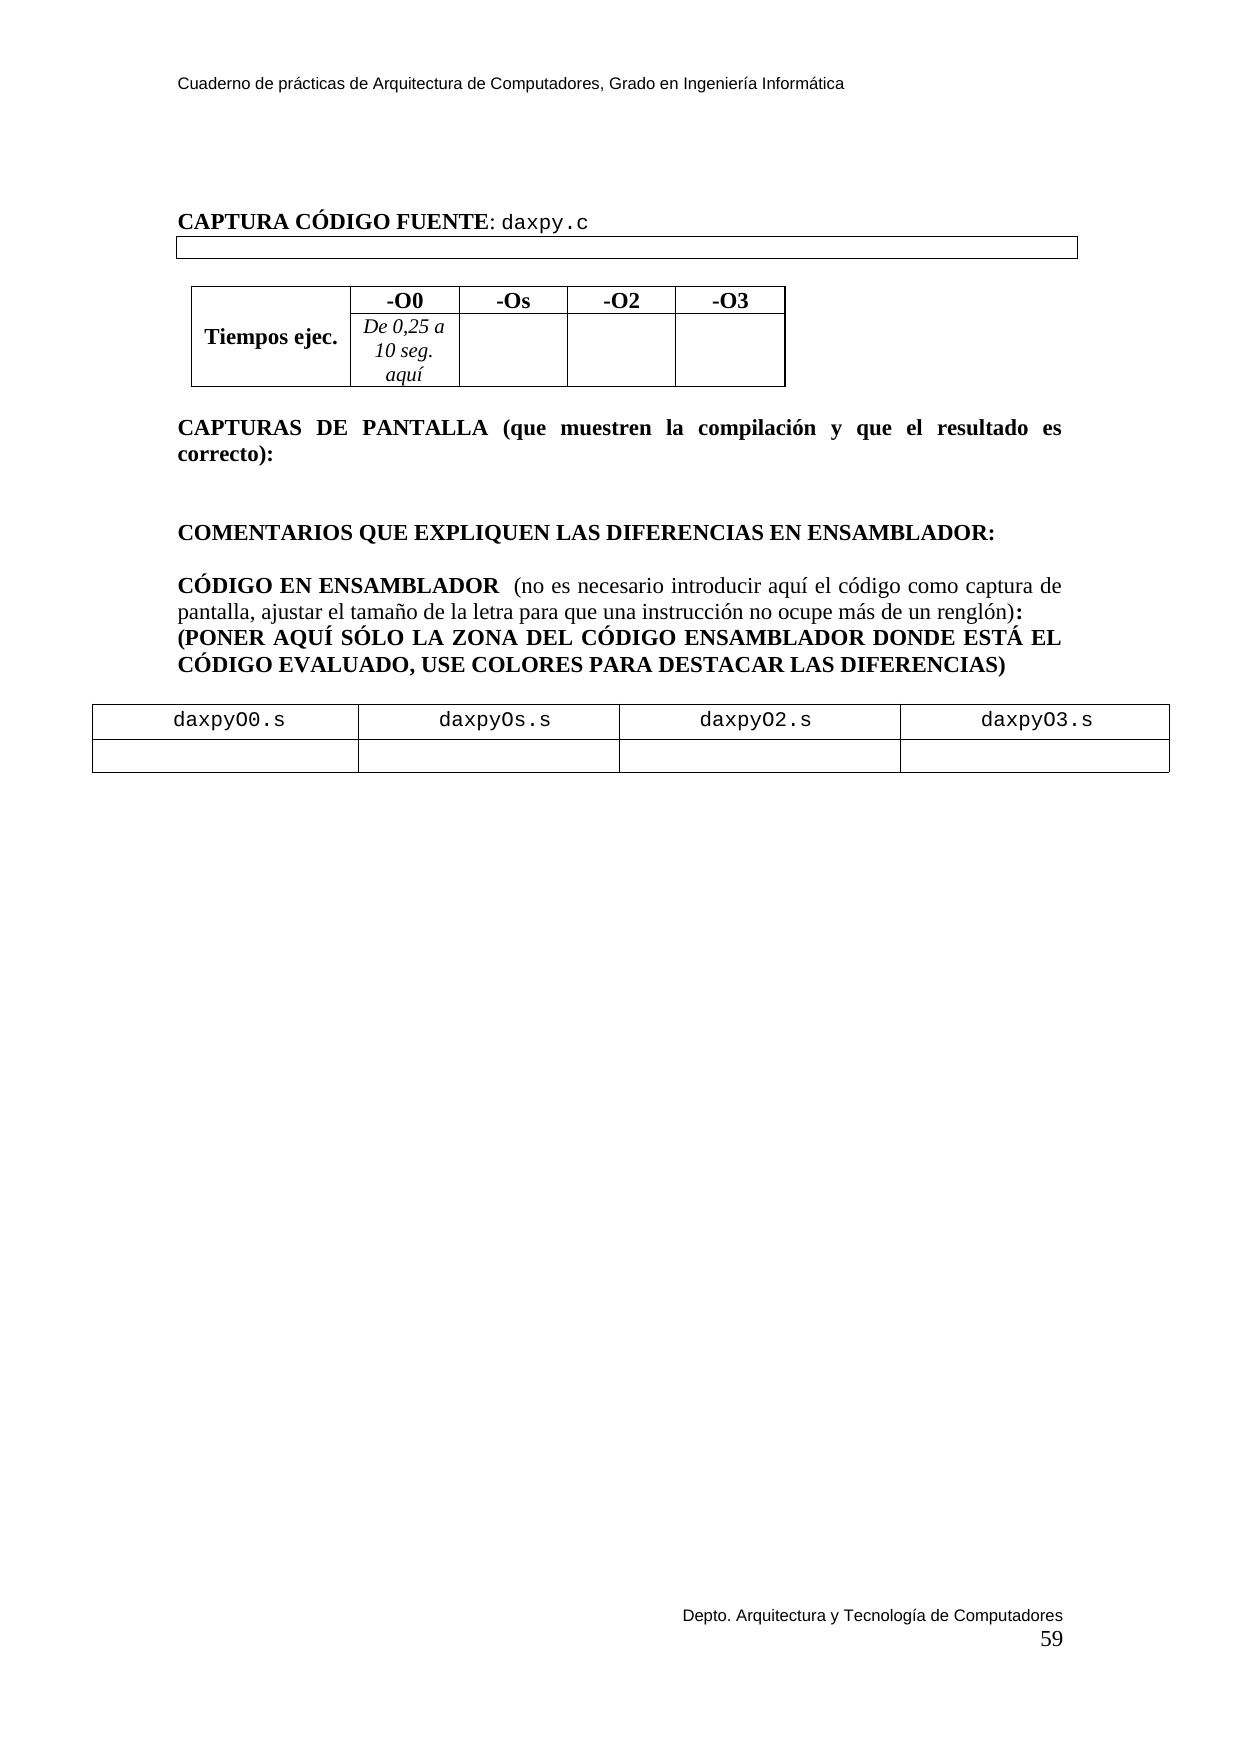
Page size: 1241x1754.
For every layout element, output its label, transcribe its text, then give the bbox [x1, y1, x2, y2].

table_header daxpyOs.s [359, 705, 619, 739]
text CÓDIGO EN ENSAMBLADOR (no es necesario introducir aquí el código como captura de pantalla, ajustar el tamaño de la letra para que una instrucción no ocupe más de un renglón): [177, 572, 1063, 624]
text COMENTARIOS QUE EXPLIQUEN LAS DIFERENCIAS EN ENSAMBLADOR: [177, 519, 1063, 545]
table_header -Os [460, 287, 567, 313]
table_header [177, 237, 1077, 258]
table_cell [901, 740, 1169, 772]
table_header -O2 [568, 287, 675, 313]
table_cell De 0,25 a 10 seg. aquí [351, 314, 459, 386]
table_header Tiempos ejec. [192, 287, 350, 386]
table_header daxpyO3.s [901, 705, 1169, 739]
table_header daxpyO2.s [620, 705, 900, 739]
table_cell [620, 740, 900, 772]
table_cell [460, 314, 567, 386]
text CAPTURA CÓDIGO FUENTE: daxpy.c [177, 208, 1063, 236]
table_header -O3 [676, 287, 784, 313]
table_cell [676, 314, 784, 386]
table_header -O0 [351, 287, 459, 313]
table_cell [359, 740, 619, 772]
table_cell [568, 314, 675, 386]
text (PONER AQUÍ SÓLO LA ZONA DEL CÓDIGO ENSAMBLADOR DONDE ESTÁ EL CÓDIGO EVALUADO, USE COLORES PARA DESTACAR LAS DIFERENCIAS) [177, 624, 1063, 677]
text CAPTURAS DE PANTALLA (que muestren la compilación y que el resultado es correcto): [177, 414, 1063, 466]
table_header daxpyO0.s [93, 705, 358, 739]
table_cell [93, 740, 358, 772]
